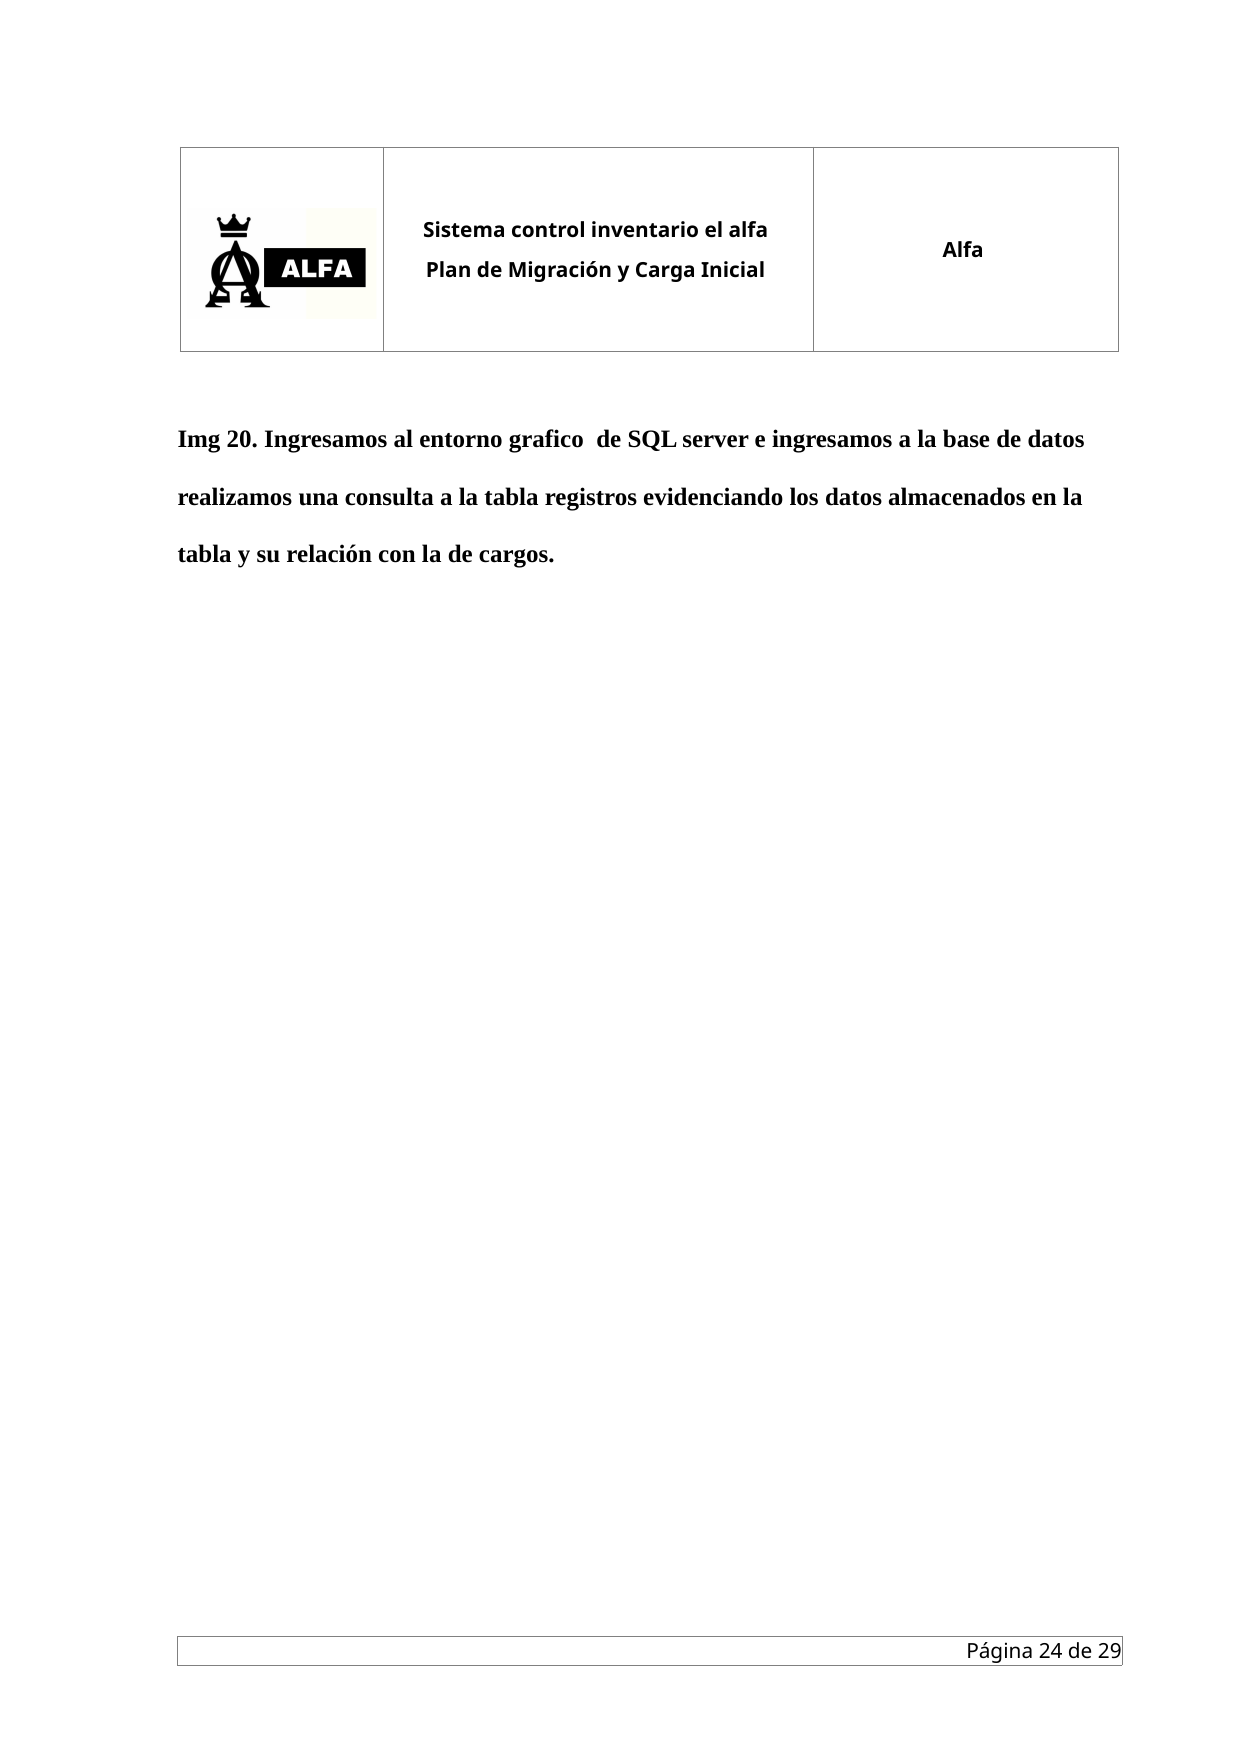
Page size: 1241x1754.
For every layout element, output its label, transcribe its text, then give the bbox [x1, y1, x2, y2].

text Img 20. Ingresamos al entorno grafico de SQL server e ingresamos a la base de datos realizamos una consulta a la tabla registros evidenciando los datos almacenados en la tabla y su relación con la de cargos. [177, 424, 1122, 568]
